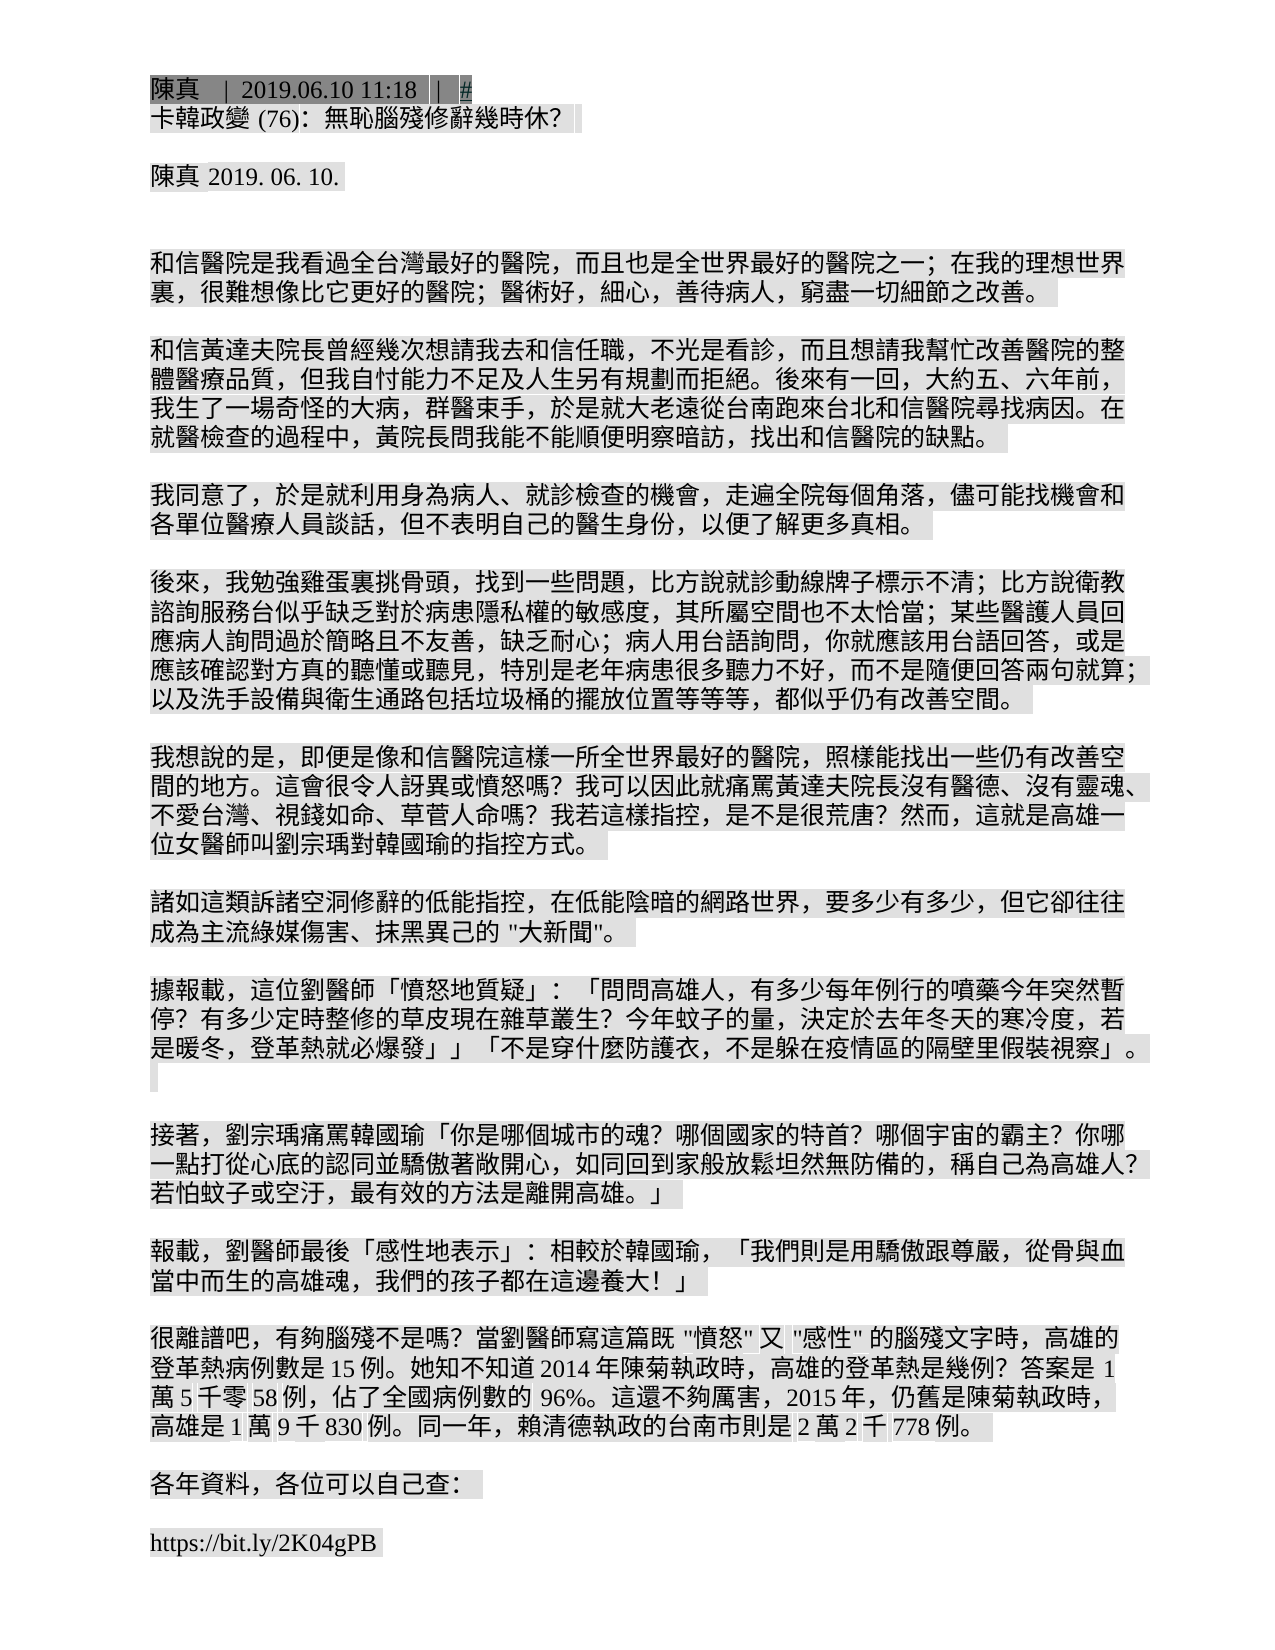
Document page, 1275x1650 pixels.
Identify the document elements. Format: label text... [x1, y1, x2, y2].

text 陳真 | 2019.06.10 11:18 | # [150, 75, 1125, 104]
text 卡韓政變 (76)：無恥腦殘修辭幾時休？ 陳真 2019. 06. 10. 和信醫院是我看過全台灣最好的醫院，而且也是全世界最好的醫院之一；在我的理想世界裏，很難想像比它更好的醫院；醫術好，細心，善待病人，窮盡一切細節之改善。 和信黃達夫院長曾經幾次想請我去和信任職，不光是看診，而且想請我幫忙改善醫院的整體醫療品質，但我自忖能力不足及人生另有規劃而拒絕。後來有一回，大約五、六年前，我生了一場奇怪的大病，群醫束手，於是就大老遠從台南跑來台北和信醫院尋找病因。在就醫檢查的過程中，黃院長問我能不能順便明察暗訪，找出和信醫院的缺點。 我同意了，於是就利用身為病人、就診檢查的機會，走遍全院每個角落，儘可能找機會和各單位醫療人員談話，但不表明自己的醫生身份，以便了解更多真相。 後來，我勉強雞蛋裏挑骨頭，找到一些問題，比方說就診動線牌子標示不清；比方說衛教諮詢服務台似乎缺乏對於病患隱私權的敏感度，其所屬空間也不太恰當；某些醫護人員回應病人詢問過於簡略且不友善，缺乏耐心；病人用台語詢問，你就應該用台語回答，或是應該確認對方真的聽懂或聽見，特別是老年病患很多聽力不好，而不是隨便回答兩句就算；以及洗手設備與衛生通路包括垃圾桶的擺放位置等等等，都似乎仍有改善空間。 我想說的是，即便是像和信醫院這樣一所全世界最好的醫院，照樣能找出一些仍有改善空間的地方。這會很令人訝異或憤怒嗎？我可以因此就痛罵黃達夫院長沒有醫德、沒有靈魂、不愛台灣、視錢如命、草菅人命嗎？我若這樣指控，是不是很荒唐？然而，這就是高雄一位女醫師叫劉宗瑀對韓國瑜的指控方式。 諸如這類訴諸空洞修辭的低能指控，在低能陰暗的網路世界，要多少有多少，但它卻往往成為主流綠媒傷害、抹黑異己的 "大新聞"。 據報載，這位劉醫師「憤怒地質疑」：「問問高雄人，有多少每年例行的噴藥今年突然暫停？有多少定時整修的草皮現在雜草叢生？今年蚊子的量，決定於去年冬天的寒冷度，若是暖冬，登革熱就必爆發」」「不是穿什麼防護衣，不是躲在疫情區的隔壁里假裝視察」。 接著，劉宗瑀痛罵韓國瑜「你是哪個城市的魂？哪個國家的特首？哪個宇宙的霸主？你哪一點打從心底的認同並驕傲著敞開心，如同回到家般放鬆坦然無防備的，稱自己為高雄人？若怕蚊子或空汙，最有效的方法是離開高雄。」 報載，劉醫師最後「感性地表示」：相較於韓國瑜，「我們則是用驕傲跟尊嚴，從骨與血當中而生的高雄魂，我們的孩子都在這邊養大！」 很離譜吧，有夠腦殘不是嗎？當劉醫師寫這篇既 "憤怒" 又 "感性" 的腦殘文字時，高雄的登革熱病例數是15例。她知不知道2014年陳菊執政時，高雄的登革熱是幾例？答案是 1萬5千零58例，佔了全國病例數的 96%。這還不夠厲害，2015年，仍舊是陳菊執政時，高雄是1萬9千830例。同一年，賴清德執政的台南市則是2萬2千778例。 各年資料，各位可以自己查： https://bit.ly/2K04gPB 如果韓國瑜的15例，這位劉醫師就要憤怒成那樣子，那麼，陳菊賴清德的兩萬例，豈不是要把他們抓去槍斃？ 再說，韓國瑜才上任四個月，疫情根本都還沒開始不是嗎？要評估防疫作業良莠，又怎麼會是那樣一種腦殘評估法？正常人當然不會那樣看事情。一種傳染病的防治成效，又怎麼會是那樣一種腦殘論斷法？甚至還因此破口大罵。 這就是修辭，一種政治廣告。這一切炒作，說穿了，只是欲加之罪，何患無辭；沒事找事，硬要抹黑之。 還有，你知道嗎？當年 2014及 2015年高雄和台南登革熱十分嚴重、死了很多人時，綠媒及綠營政客不是跳出來罵陳菊或賴清德，而是痛罵馬英九 "執政不力"、"反應太慢"、"懷有政治動機"，故意要傷害高雄人云云，痛罵馬政府中央沒有釋出相關數據與防疫技術，"害" 他們只能 "土法煉鋼"。 後來，面對各方質疑，綠營立委管碧玲甚至還跳出來嗆聲說，"沒得過登革熱的人，就是高雄血統不純正"。 如今，他們卻完全是另一套截然相反的標準。問題是，截止目前為止，疫情根本都還沒開始爆發，純粹就是拼命渲染炒作，藉以鬥臭韓國瑜。 綠媒一開始還大肆抹黑韓國瑜帶領防疫團隊視察是 "做秀" (不去視察是 "怠職"，跑去視察就是 "做秀"，那到底是該視察還是不視察？)，並且製造假新聞說韓國瑜 "連做秀都走錯地方"，說登革熱出現在某一里，他卻跑到另一里，然後綠營人渣政客們便一個個跳出來冷嘲熱諷。 可是，事實真相是：發現病例的那一里已經噴了四次藥，難道蚊子就只會停留在那一里，而不會飛到隔壁？難道哪裏痛就只能貼哪裏？韓國瑜帶領防疫團隊到附近鄰里視察到底有什麼問題？為什麼這就叫做 "躲起來"？為什麼這就叫做 "害怕登革熱"？為什麼這樣就應該趕緊滾出高雄？ 各位看我寫這些應該也覺得真是很無聊很低能對吧？這就是台灣幾十年來的狀況，我們永遠都沒法真正討論問題，更不用說深入問題核心，永遠就只能不斷不斷不斷不斷不斷....地澄清根本數不清的抹黑與謠言以及低能修辭。 我們就是生活在這樣一種腦殘社會中，從來都不是比理比善，而是比無恥比下流比腦殘比大小聲乃至比拳頭，永遠都是在這一類低級低能乃至無恥下流的口水中打轉。島嶼至此，實在很可悲。 [150, 104, 1125, 1557]
